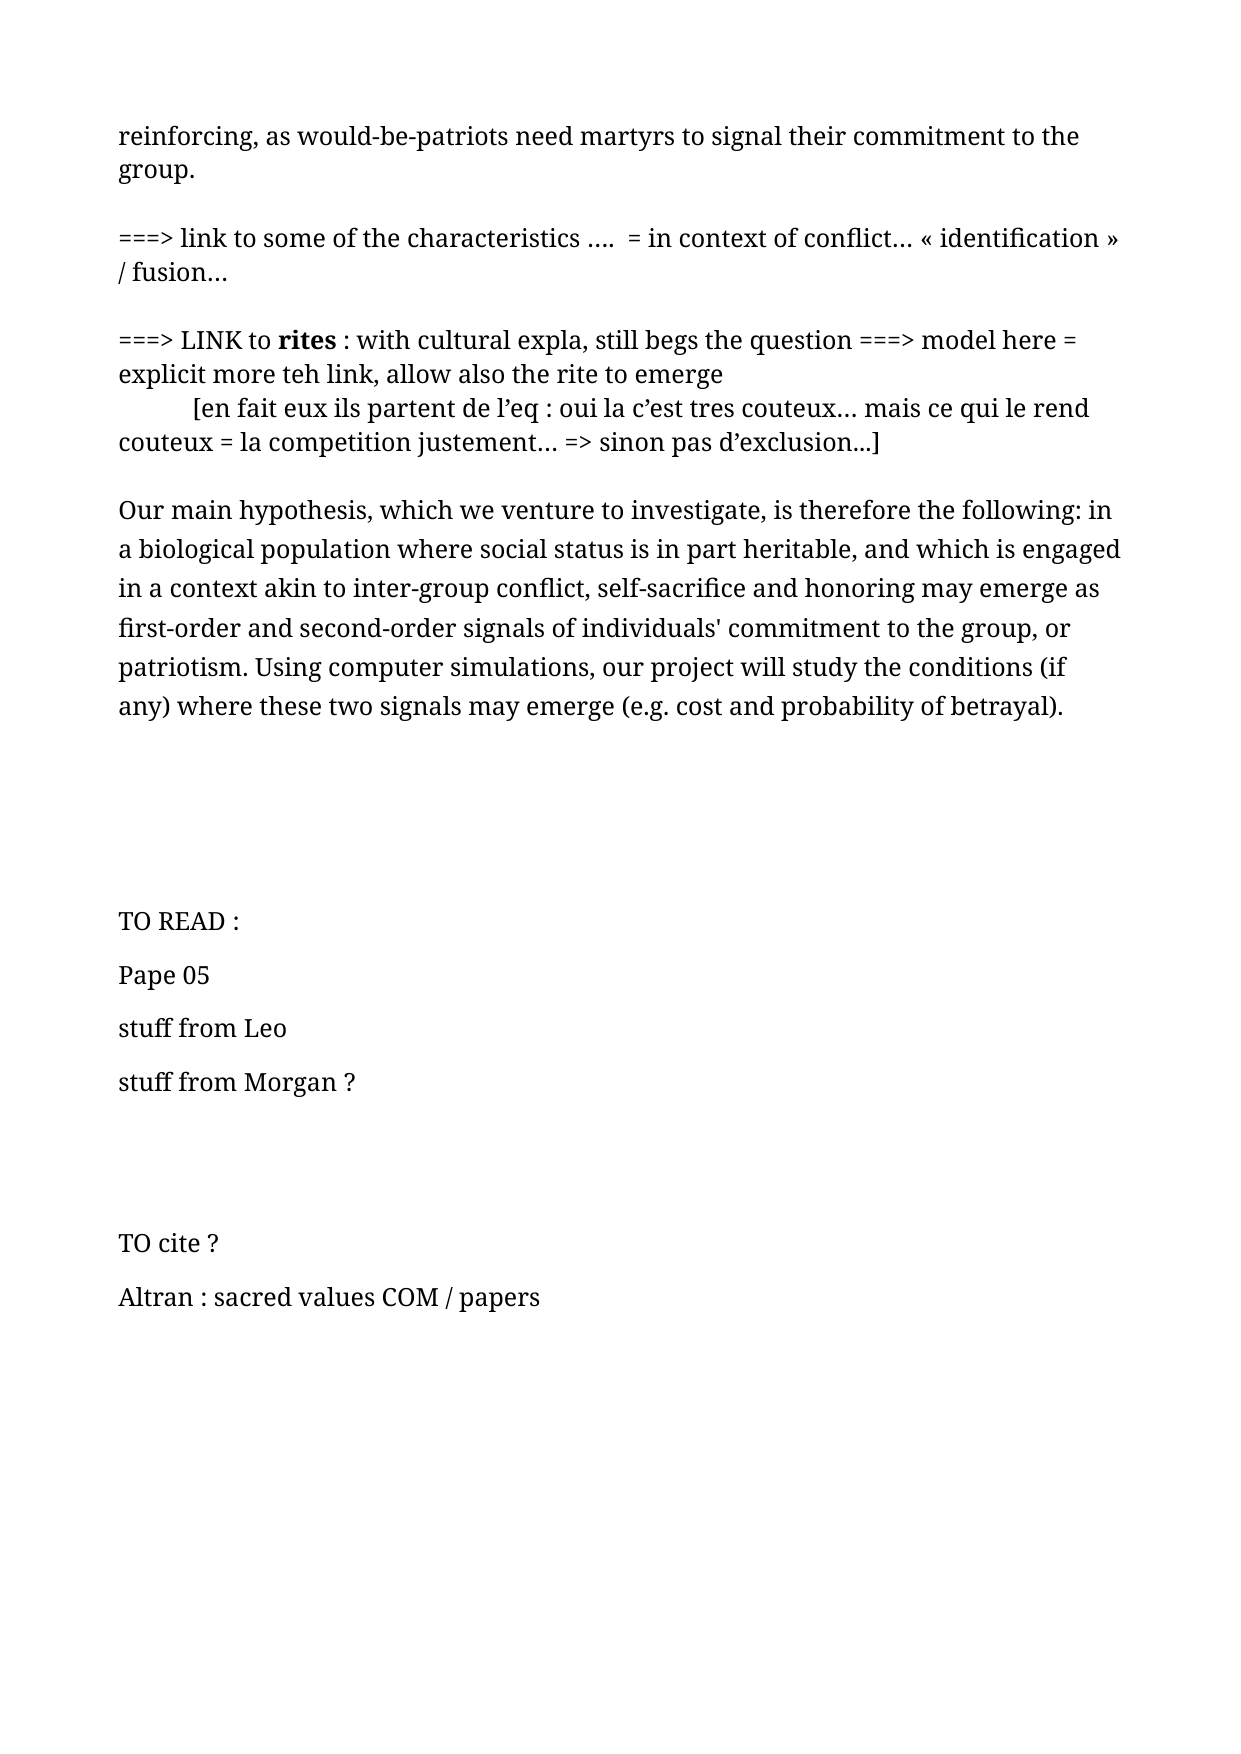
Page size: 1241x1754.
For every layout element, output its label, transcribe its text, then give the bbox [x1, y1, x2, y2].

text ===> LINK to rites : with cultural expla, still begs the question ===> model here = explicit more teh link, allow also the rite to emerge [118, 322, 1122, 391]
text stuff from Leo [118, 1011, 1122, 1045]
text stuff from Morgan ? [118, 1065, 1122, 1099]
text TO cite ? [118, 1226, 1122, 1260]
text Pape 05 [118, 957, 1122, 991]
text reinforcing, as would-be-patriots need martyrs to signal their commitment to the group. [118, 118, 1122, 186]
text TO READ : [118, 904, 1122, 938]
text Altran : sacred values COM / papers [118, 1280, 1122, 1314]
text Our main hypothesis, which we venture to investigate, is therefore the following: in a biological population where social status is in part heritable, and which is engaged in a context akin to inter-group conflict, self-sacrifice and honoring may emerge as first-order and second-order signals of individuals' commitment to the group, or patriotism. Using computer simulations, our project will study the conditions (if any) where these two signals may emerge (e.g. cost and probability of betrayal). [118, 493, 1122, 723]
text [en fait eux ils partent de l’eq : oui la c’est tres couteux… mais ce qui le rend couteux = la competition justement… => sinon pas d’exclusion...] [118, 391, 1122, 459]
text ===> link to some of the characteristics …. = in context of conflict… « identification » / fusion… [118, 220, 1122, 288]
